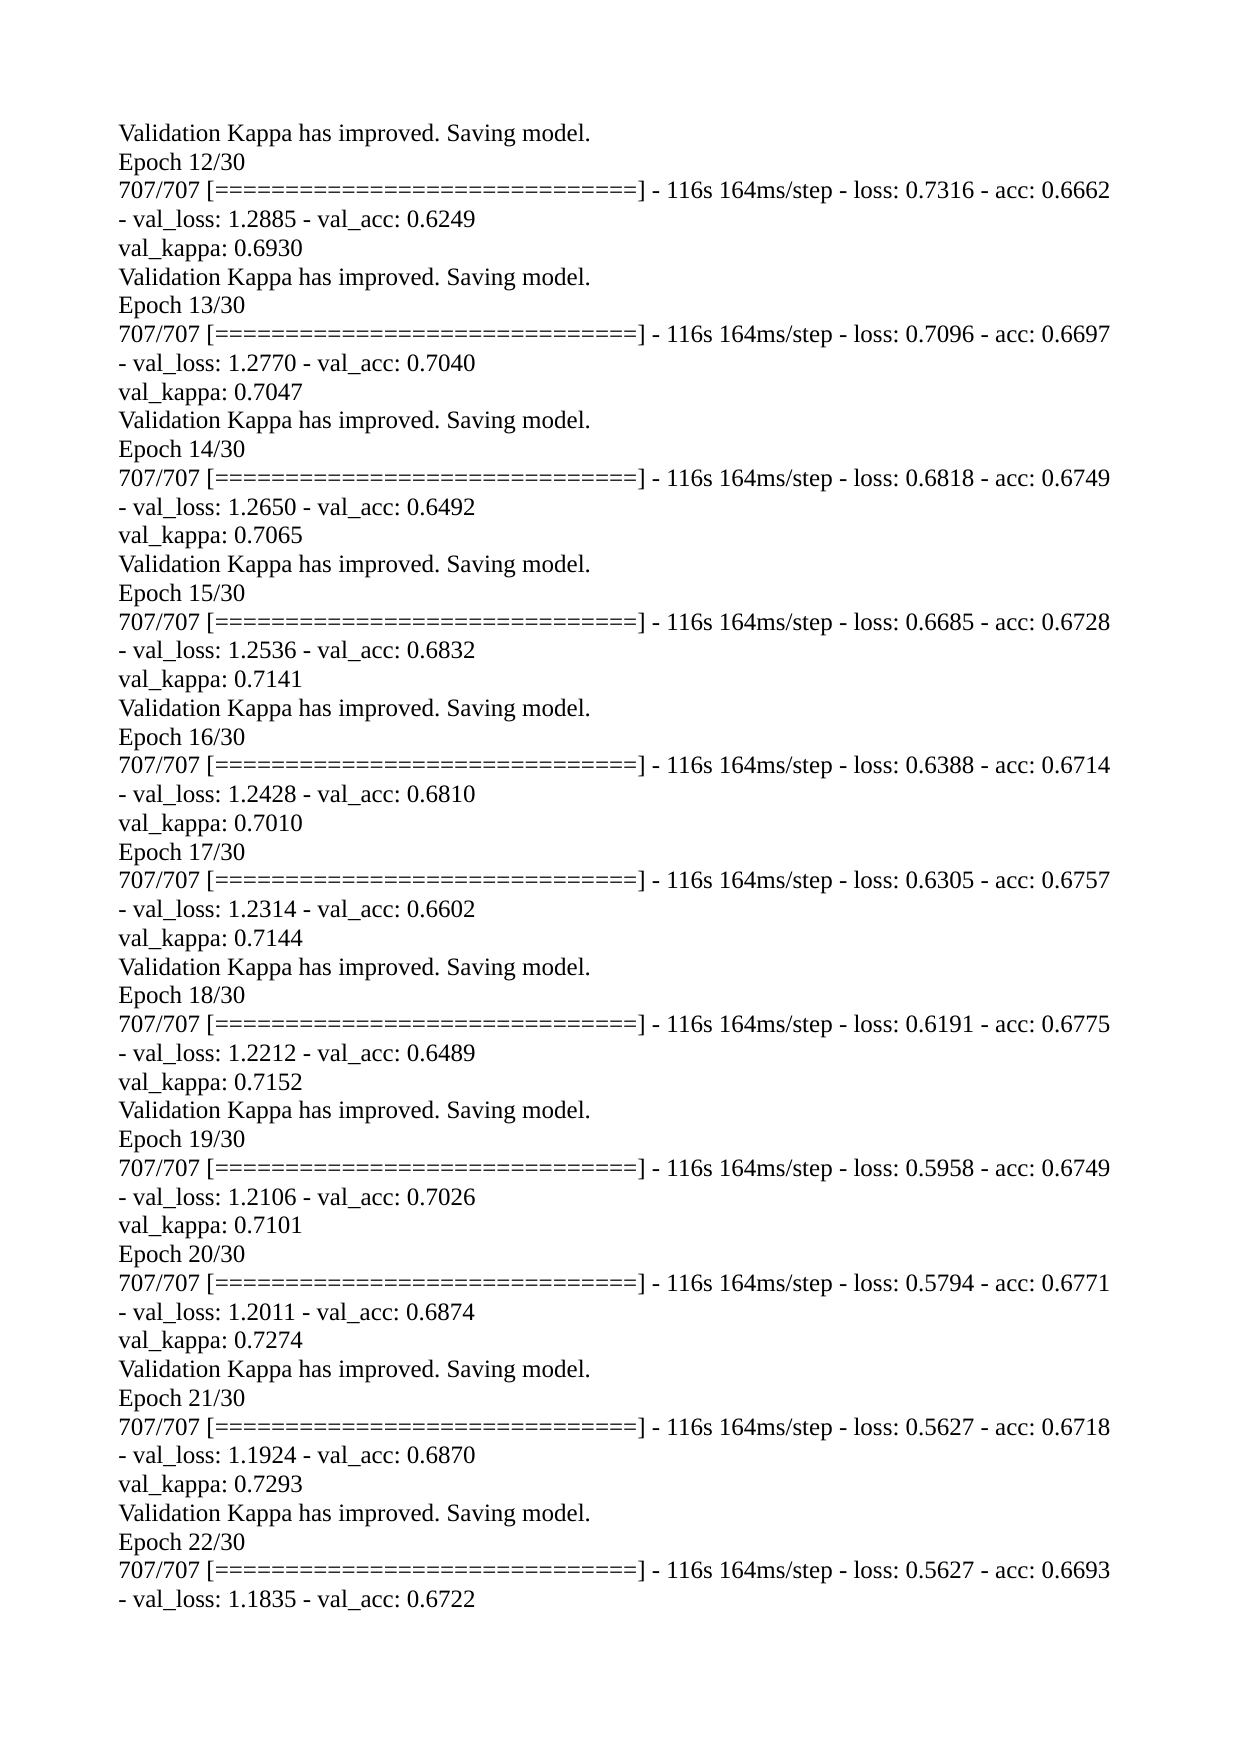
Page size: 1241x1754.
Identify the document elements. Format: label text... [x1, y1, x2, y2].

text 707/707 [==============================] - 116s 164ms/step - loss: 0.7096 - acc: 0.6697 - val_loss: 1.2770 - val_acc: 0.7040 [118, 319, 1122, 377]
text Epoch 17/30 [118, 837, 1122, 866]
text val_kappa: 0.7010 [118, 808, 1122, 837]
text val_kappa: 0.6930 [118, 233, 1122, 262]
text Epoch 18/30 [118, 981, 1122, 1009]
text val_kappa: 0.7274 [118, 1326, 1122, 1354]
text val_kappa: 0.7047 [118, 377, 1122, 406]
text 707/707 [==============================] - 116s 164ms/step - loss: 0.6388 - acc: 0.6714 - val_loss: 1.2428 - val_acc: 0.6810 [118, 751, 1122, 808]
text Validation Kappa has improved. Saving model. [118, 262, 1122, 291]
text Epoch 22/30 [118, 1527, 1122, 1556]
text Validation Kappa has improved. Saving model. [118, 693, 1122, 722]
text val_kappa: 0.7101 [118, 1211, 1122, 1239]
text Epoch 13/30 [118, 291, 1122, 319]
text Validation Kappa has improved. Saving model. [118, 118, 1122, 147]
text val_kappa: 0.7065 [118, 521, 1122, 549]
text 707/707 [==============================] - 116s 164ms/step - loss: 0.7316 - acc: 0.6662 - val_loss: 1.2885 - val_acc: 0.6249 [118, 176, 1122, 233]
text 707/707 [==============================] - 116s 164ms/step - loss: 0.5958 - acc: 0.6749 - val_loss: 1.2106 - val_acc: 0.7026 [118, 1153, 1122, 1211]
text Epoch 21/30 [118, 1383, 1122, 1412]
text Validation Kappa has improved. Saving model. [118, 549, 1122, 578]
text 707/707 [==============================] - 116s 164ms/step - loss: 0.6685 - acc: 0.6728 - val_loss: 1.2536 - val_acc: 0.6832 [118, 607, 1122, 664]
text val_kappa: 0.7141 [118, 664, 1122, 693]
text Epoch 12/30 [118, 147, 1122, 176]
text Epoch 14/30 [118, 434, 1122, 463]
text 707/707 [==============================] - 116s 164ms/step - loss: 0.5627 - acc: 0.6718 - val_loss: 1.1924 - val_acc: 0.6870 [118, 1412, 1122, 1469]
text Validation Kappa has improved. Saving model. [118, 1498, 1122, 1527]
text val_kappa: 0.7293 [118, 1469, 1122, 1498]
text Epoch 20/30 [118, 1239, 1122, 1268]
text val_kappa: 0.7144 [118, 923, 1122, 952]
text val_kappa: 0.7152 [118, 1067, 1122, 1096]
text 707/707 [==============================] - 116s 164ms/step - loss: 0.6191 - acc: 0.6775 - val_loss: 1.2212 - val_acc: 0.6489 [118, 1009, 1122, 1067]
text Epoch 19/30 [118, 1124, 1122, 1153]
text Epoch 16/30 [118, 722, 1122, 751]
text Epoch 15/30 [118, 578, 1122, 607]
text Validation Kappa has improved. Saving model. [118, 406, 1122, 434]
text Validation Kappa has improved. Saving model. [118, 1354, 1122, 1383]
text Validation Kappa has improved. Saving model. [118, 952, 1122, 981]
text 707/707 [==============================] - 116s 164ms/step - loss: 0.6818 - acc: 0.6749 - val_loss: 1.2650 - val_acc: 0.6492 [118, 463, 1122, 521]
text 707/707 [==============================] - 116s 164ms/step - loss: 0.5627 - acc: 0.6693 - val_loss: 1.1835 - val_acc: 0.6722 [118, 1556, 1122, 1613]
text Validation Kappa has improved. Saving model. [118, 1096, 1122, 1124]
text 707/707 [==============================] - 116s 164ms/step - loss: 0.6305 - acc: 0.6757 - val_loss: 1.2314 - val_acc: 0.6602 [118, 866, 1122, 923]
text 707/707 [==============================] - 116s 164ms/step - loss: 0.5794 - acc: 0.6771 - val_loss: 1.2011 - val_acc: 0.6874 [118, 1268, 1122, 1326]
